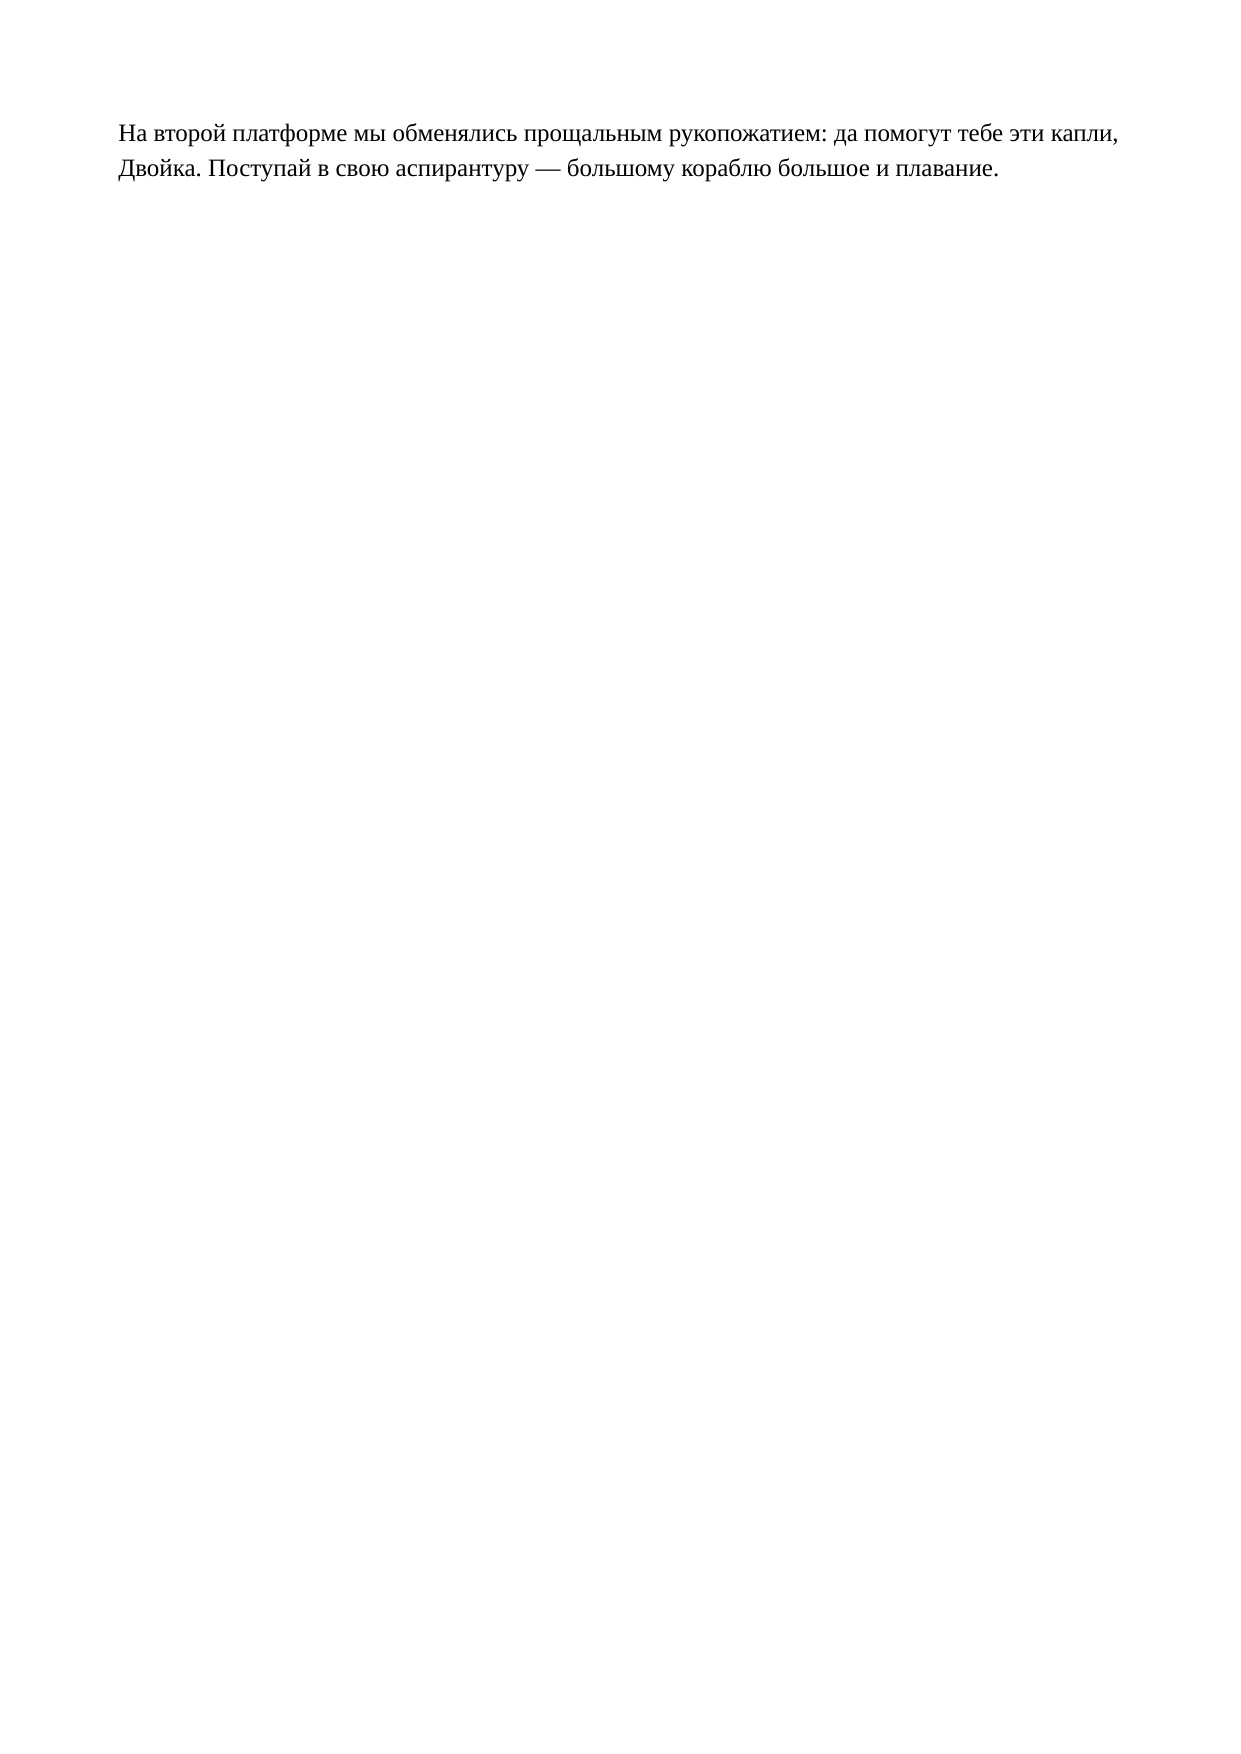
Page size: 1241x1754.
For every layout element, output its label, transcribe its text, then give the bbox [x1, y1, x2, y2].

text На второй платформе мы обменялись прощальным рукопожатием: да помогут тебе эти капли, Двойка. Поступай в свою аспирантуру — большому кораблю большое и плавание. [118, 118, 1122, 181]
